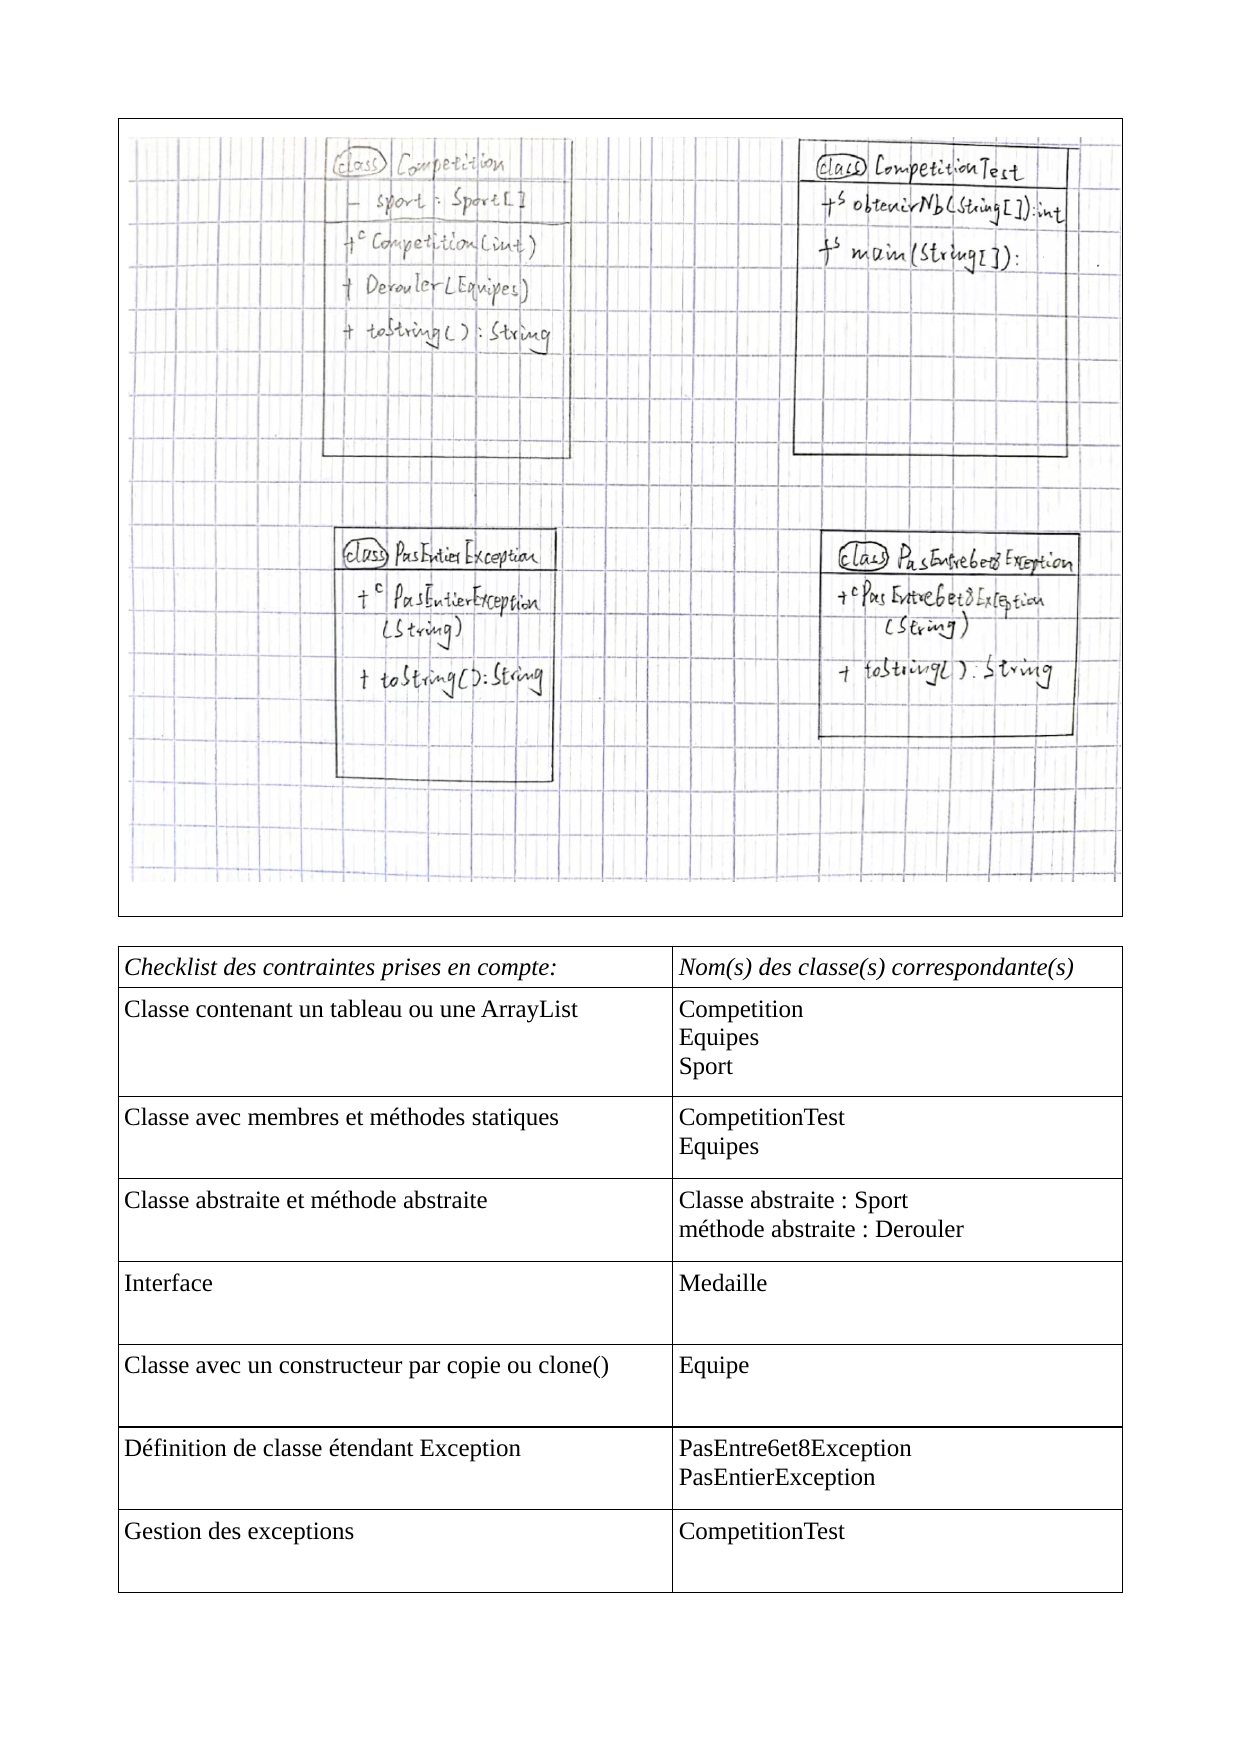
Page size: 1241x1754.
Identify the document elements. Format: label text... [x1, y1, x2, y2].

table_cell Classe abstraite : Sport méthode abstraite : Derouler [673, 1179, 1122, 1261]
table_cell CompetitionTest [673, 1510, 1122, 1592]
table_cell Interface [119, 1262, 672, 1344]
table_cell Classe contenant un tableau ou une ArrayList [119, 988, 672, 1096]
table_cell Définition de classe étendant Exception [119, 1428, 672, 1509]
table_cell Gestion des exceptions [119, 1510, 672, 1592]
table_cell Classe abstraite et méthode abstraite [119, 1179, 672, 1261]
picture [128, 137, 1122, 882]
table_header Nom(s) des classe(s) correspondante(s) [673, 947, 1122, 987]
table_cell PasEntre6et8Exception PasEntierException [673, 1428, 1122, 1509]
table_cell CompetitionTest Equipes [673, 1097, 1122, 1178]
table_cell Equipe [673, 1345, 1122, 1426]
table_cell Classe avec membres et méthodes statiques [119, 1097, 672, 1178]
table_cell Competition Equipes Sport [673, 988, 1122, 1096]
table_cell Medaille [673, 1262, 1122, 1344]
table_cell Classe avec un constructeur par copie ou clone() [119, 1345, 672, 1426]
table_header Checklist des contraintes prises en compte: [119, 947, 672, 987]
table_cell [119, 119, 1122, 916]
